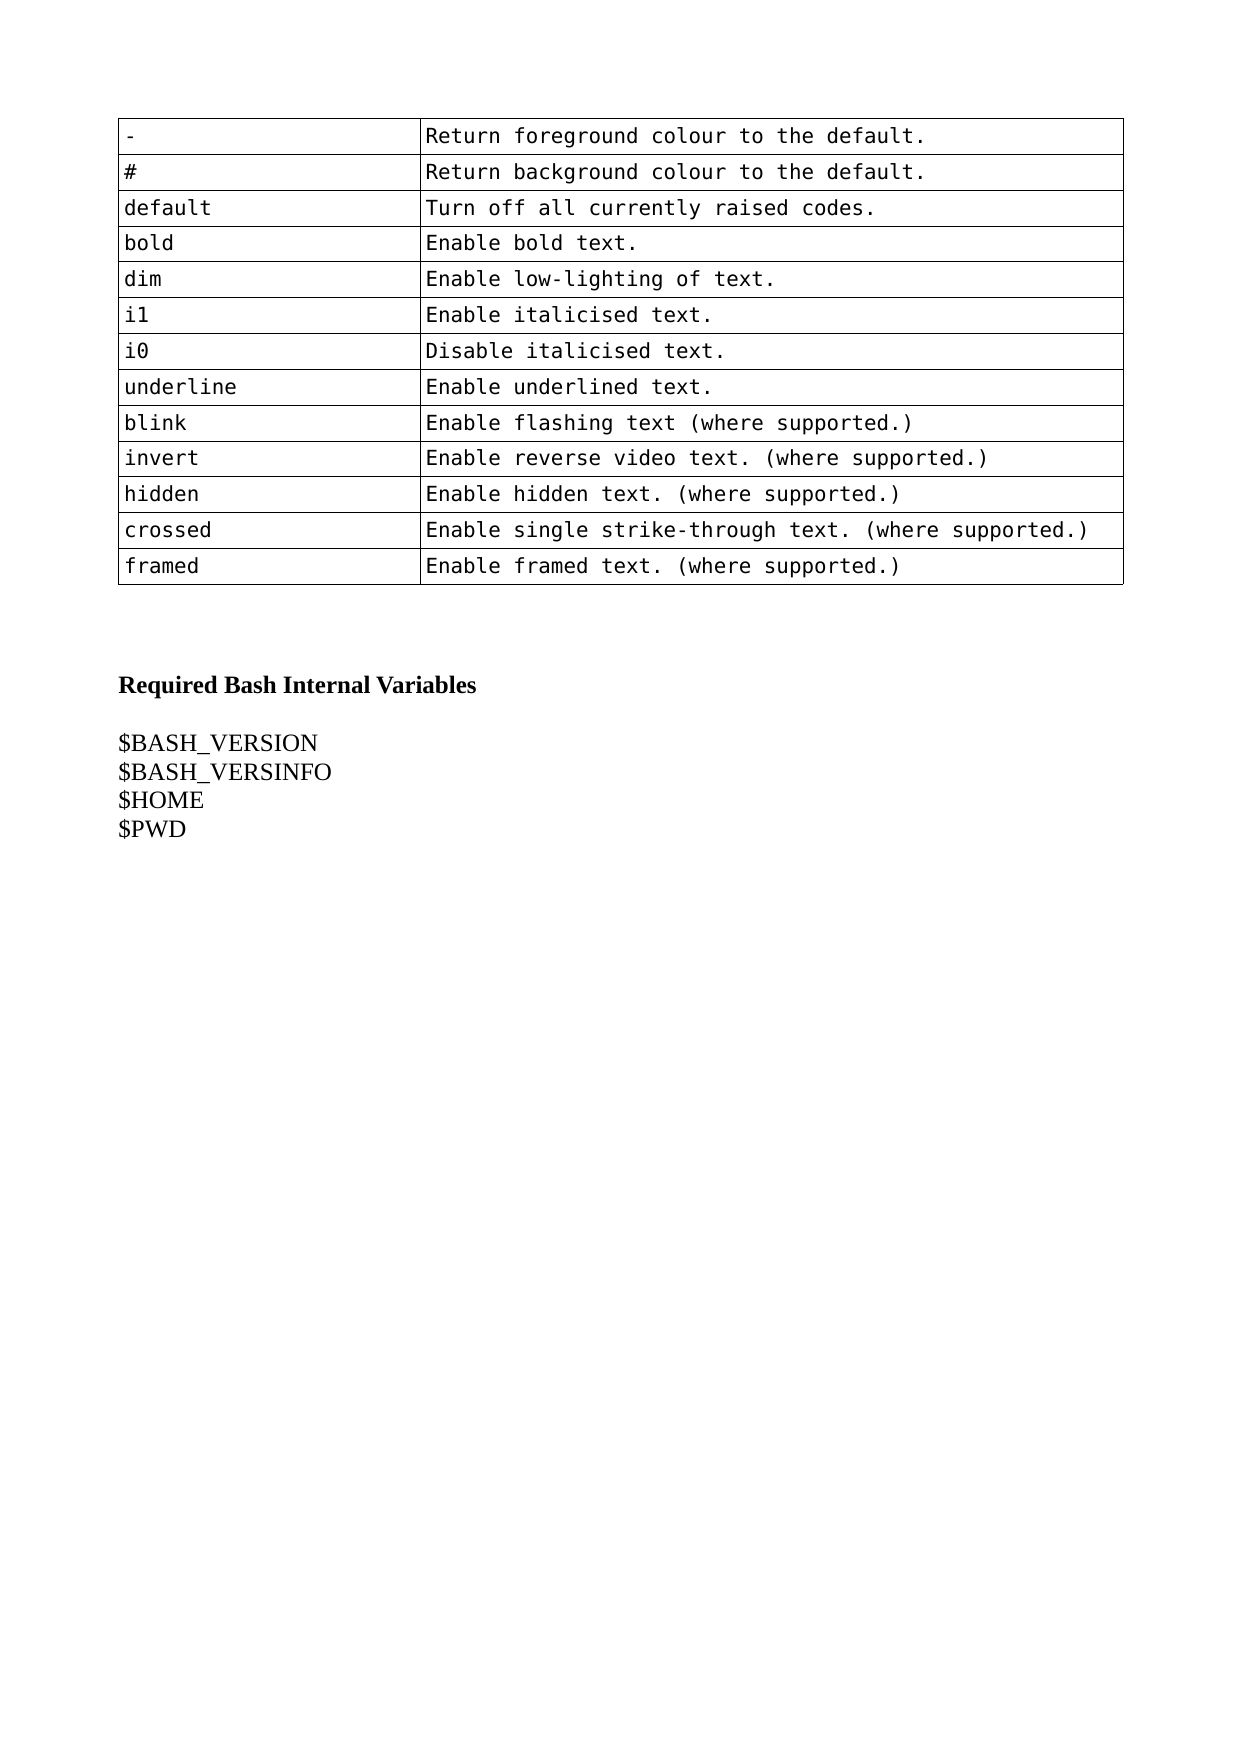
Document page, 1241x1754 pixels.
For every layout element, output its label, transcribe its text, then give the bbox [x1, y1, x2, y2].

table_cell default [119, 191, 420, 226]
table_cell Enable underlined text. [421, 370, 1123, 405]
table_cell i0 [119, 334, 420, 369]
table_cell Turn off all currently raised codes. [421, 191, 1123, 226]
table_cell Disable italicised text. [421, 334, 1123, 369]
table_cell Enable bold text. [421, 227, 1123, 261]
text $HOME [118, 785, 1122, 814]
text Required Bash Internal Variables [118, 670, 1122, 699]
text $BASH_VERSINFO [118, 757, 1122, 785]
table_cell Enable flashing text (where supported.) [421, 406, 1123, 441]
table_cell Return background colour to the default. [421, 155, 1123, 190]
table_cell Enable hidden text. (where supported.) [421, 477, 1123, 512]
text $PWD [118, 814, 1122, 843]
table_cell Enable italicised text. [421, 298, 1123, 333]
table_cell blink [119, 406, 420, 441]
table_cell Enable reverse video text. (where supported.) [421, 442, 1123, 476]
table_cell underline [119, 370, 420, 405]
table_cell Enable low-lighting of text. [421, 262, 1123, 297]
table_cell dim [119, 262, 420, 297]
table_cell framed [119, 549, 420, 584]
table_cell hidden [119, 477, 420, 512]
table_cell bold [119, 227, 420, 261]
table_cell # [119, 155, 420, 190]
text $BASH_VERSION [118, 728, 1122, 757]
table_cell - [119, 119, 420, 154]
table_cell crossed [119, 513, 420, 548]
table_cell Enable framed text. (where supported.) [421, 549, 1123, 584]
table_cell invert [119, 442, 420, 476]
table_cell i1 [119, 298, 420, 333]
table_cell Enable single strike-through text. (where supported.) [421, 513, 1123, 548]
table_cell Return foreground colour to the default. [421, 119, 1123, 154]
